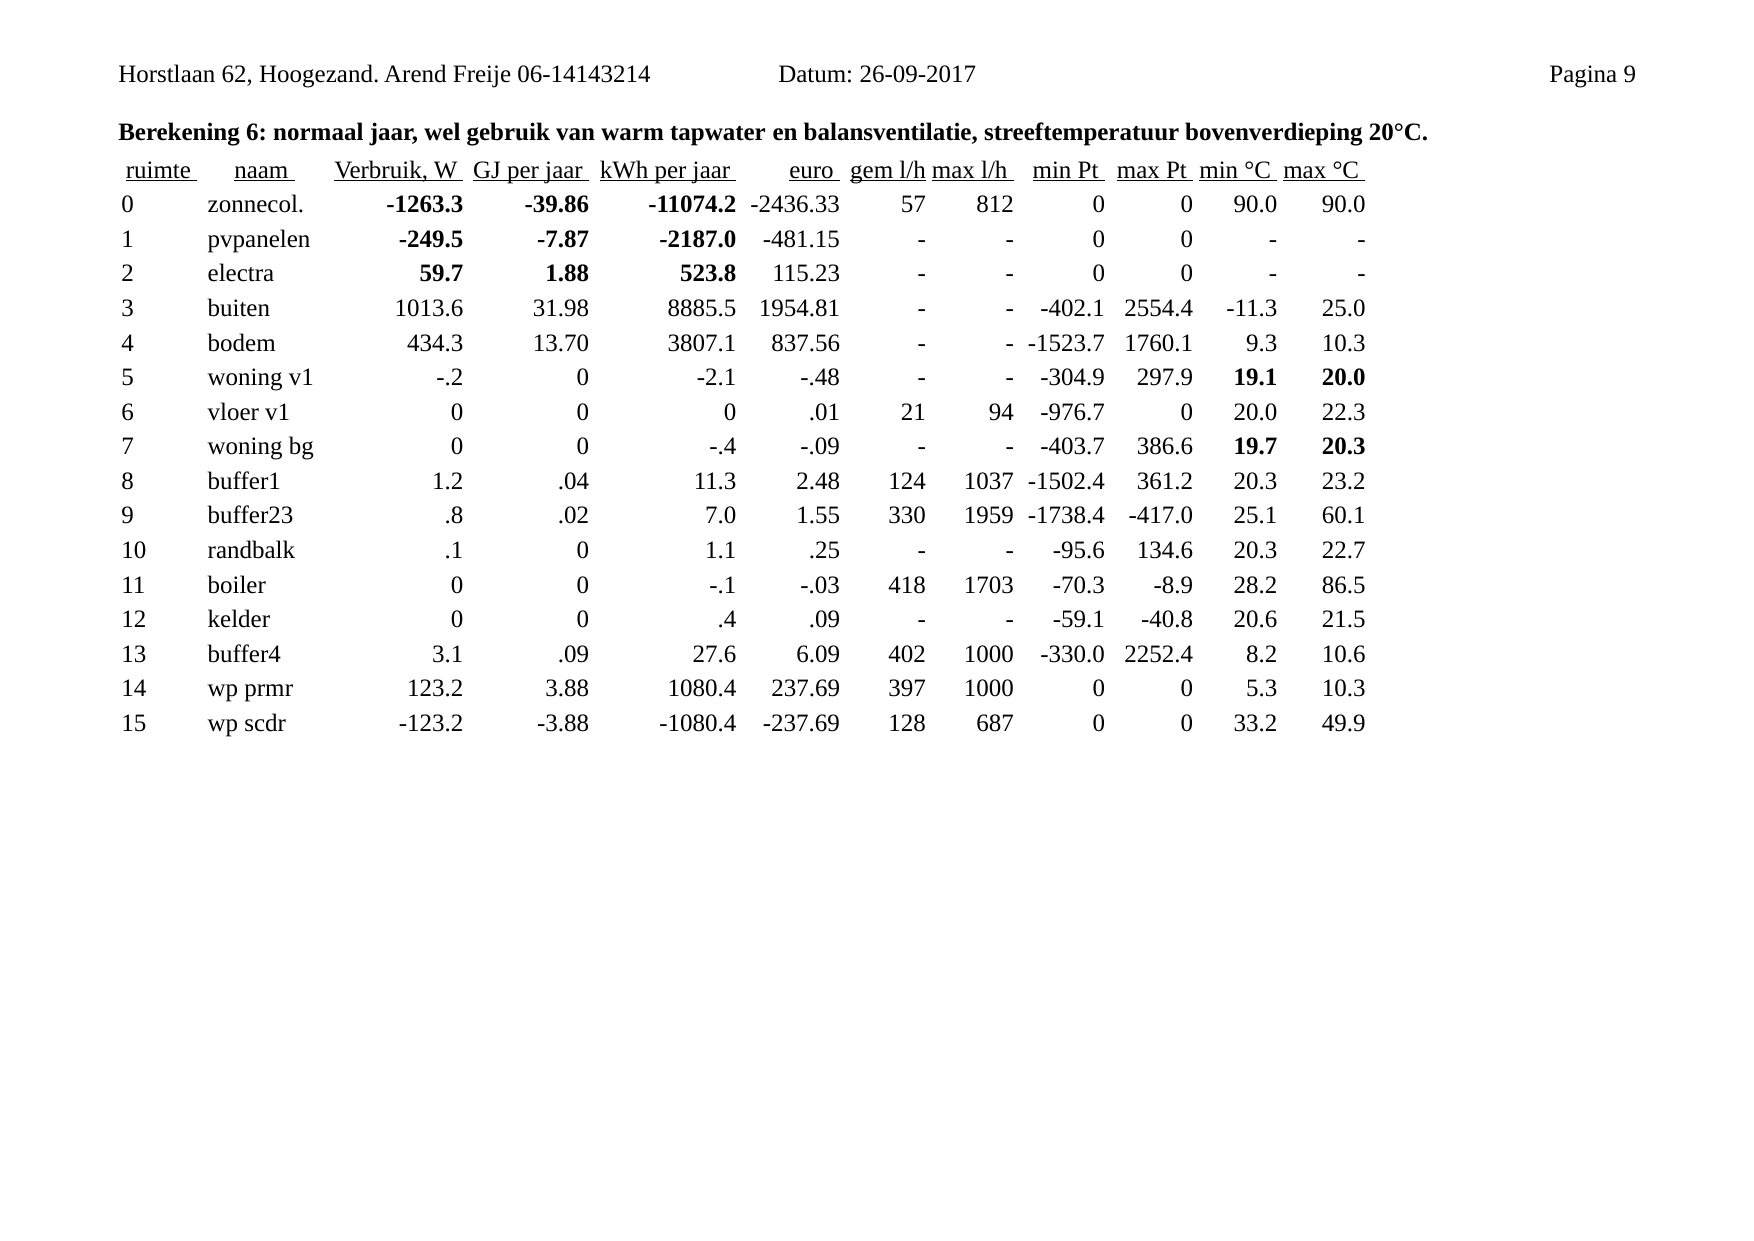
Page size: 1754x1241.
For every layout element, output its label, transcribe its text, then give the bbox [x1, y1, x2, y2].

table_cell 1.55 [739, 498, 843, 532]
table_cell 2554.4 [1108, 290, 1196, 325]
table_cell -.4 [592, 429, 739, 463]
table_cell boiler [205, 567, 324, 601]
table_cell 9.3 [1196, 325, 1280, 359]
table_cell 0 [1016, 221, 1107, 256]
table_cell 27.6 [592, 636, 739, 671]
table_cell - [929, 256, 1016, 290]
table_cell - [843, 532, 928, 567]
table_cell 28.2 [1196, 567, 1280, 601]
table_cell 397 [843, 671, 928, 705]
table_cell -2436.33 [739, 186, 843, 221]
table_cell 60.1 [1280, 498, 1368, 532]
table_cell bodem [205, 325, 324, 359]
table_cell -2.1 [592, 359, 739, 394]
table_cell 22.7 [1280, 532, 1368, 567]
table_cell 1.2 [324, 463, 466, 498]
table_cell -1502.4 [1016, 463, 1107, 498]
table_cell 1037 [929, 463, 1016, 498]
table_cell .4 [592, 601, 739, 636]
table_cell woning bg [205, 429, 324, 463]
table_cell -330.0 [1016, 636, 1107, 671]
table_header min °C [1196, 152, 1280, 186]
table_cell -417.0 [1108, 498, 1196, 532]
table_cell -11074.2 [592, 186, 739, 221]
table_cell .09 [466, 636, 592, 671]
table_cell -403.7 [1016, 429, 1107, 463]
table_cell 523.8 [592, 256, 739, 290]
table_cell 23.2 [1280, 463, 1368, 498]
table_cell 0 [1016, 705, 1107, 740]
table_cell -237.69 [739, 705, 843, 740]
table_cell 21 [843, 394, 928, 428]
table_cell 3 [118, 290, 204, 325]
table_cell vloer v1 [205, 394, 324, 428]
table_cell - [843, 359, 928, 394]
table_cell 128 [843, 705, 928, 740]
table_cell -304.9 [1016, 359, 1107, 394]
table_cell 0 [1108, 671, 1196, 705]
table_cell 25.0 [1280, 290, 1368, 325]
table_cell - [843, 429, 928, 463]
table_cell 0 [324, 394, 466, 428]
table_cell 0 [1108, 705, 1196, 740]
table_cell -1080.4 [592, 705, 739, 740]
table_header ruimte [118, 152, 204, 186]
table_cell -1738.4 [1016, 498, 1107, 532]
table_cell 3.1 [324, 636, 466, 671]
table_cell 25.1 [1196, 498, 1280, 532]
table_header Verbruik, W [324, 152, 466, 186]
table_cell -95.6 [1016, 532, 1107, 567]
table_cell 11 [118, 567, 204, 601]
table_cell - [843, 256, 928, 290]
table_cell 20.3 [1280, 429, 1368, 463]
table_cell 0 [466, 532, 592, 567]
table_cell 20.0 [1196, 394, 1280, 428]
table_cell 15 [118, 705, 204, 740]
table_header gem l/h [843, 152, 928, 186]
table_cell 6.09 [739, 636, 843, 671]
table_cell 687 [929, 705, 1016, 740]
table_cell -3.88 [466, 705, 592, 740]
table_cell randbalk [205, 532, 324, 567]
table_cell 386.6 [1108, 429, 1196, 463]
table_cell 9 [118, 498, 204, 532]
table_cell 0 [466, 567, 592, 601]
table_cell wp prmr [205, 671, 324, 705]
table_cell -11.3 [1196, 290, 1280, 325]
table_cell -7.87 [466, 221, 592, 256]
table_cell 8 [118, 463, 204, 498]
table_cell 812 [929, 186, 1016, 221]
table_cell 134.6 [1108, 532, 1196, 567]
table_header euro [739, 152, 843, 186]
table_header min Pt [1016, 152, 1107, 186]
table_cell -2187.0 [592, 221, 739, 256]
table_cell 115.23 [739, 256, 843, 290]
table_cell -481.15 [739, 221, 843, 256]
table_cell - [1196, 256, 1280, 290]
table_cell 0 [1108, 221, 1196, 256]
table_cell 90.0 [1196, 186, 1280, 221]
table_cell 0 [466, 429, 592, 463]
table_cell 1.1 [592, 532, 739, 567]
table_cell 0 [592, 394, 739, 428]
table_cell - [843, 221, 928, 256]
table_cell 0 [324, 601, 466, 636]
table_cell - [1196, 221, 1280, 256]
table_cell -402.1 [1016, 290, 1107, 325]
table_cell 19.1 [1196, 359, 1280, 394]
table_cell 10 [118, 532, 204, 567]
table_cell electra [205, 256, 324, 290]
table_cell zonnecol. [205, 186, 324, 221]
table_cell 20.3 [1196, 532, 1280, 567]
table_cell 20.0 [1280, 359, 1368, 394]
table_cell - [929, 290, 1016, 325]
table_cell .8 [324, 498, 466, 532]
table_cell 8.2 [1196, 636, 1280, 671]
table_cell -.09 [739, 429, 843, 463]
table_cell 123.2 [324, 671, 466, 705]
table_cell buffer23 [205, 498, 324, 532]
table_cell 3.88 [466, 671, 592, 705]
table_cell 94 [929, 394, 1016, 428]
table_cell 402 [843, 636, 928, 671]
table_cell 5.3 [1196, 671, 1280, 705]
table_cell 90.0 [1280, 186, 1368, 221]
table_cell woning v1 [205, 359, 324, 394]
table_cell 1013.6 [324, 290, 466, 325]
table_cell 0 [1016, 186, 1107, 221]
table_cell - [1280, 221, 1368, 256]
table_cell 0 [118, 186, 204, 221]
table_cell - [929, 601, 1016, 636]
table_cell - [843, 601, 928, 636]
table_cell 10.6 [1280, 636, 1368, 671]
table_cell 2.48 [739, 463, 843, 498]
table_cell 86.5 [1280, 567, 1368, 601]
table_cell -59.1 [1016, 601, 1107, 636]
table_header naam [205, 152, 324, 186]
table_cell 0 [324, 429, 466, 463]
table_cell 2252.4 [1108, 636, 1196, 671]
table_cell - [1280, 256, 1368, 290]
table_cell 8885.5 [592, 290, 739, 325]
table_cell 1760.1 [1108, 325, 1196, 359]
table_cell 5 [118, 359, 204, 394]
table_header kWh per jaar [592, 152, 739, 186]
table_cell 13.70 [466, 325, 592, 359]
table_cell 14 [118, 671, 204, 705]
table_cell 7.0 [592, 498, 739, 532]
table_cell - [929, 325, 1016, 359]
table_cell -249.5 [324, 221, 466, 256]
table_cell 1959 [929, 498, 1016, 532]
table_cell pvpanelen [205, 221, 324, 256]
table_cell 10.3 [1280, 671, 1368, 705]
table_cell 33.2 [1196, 705, 1280, 740]
table_cell 0 [1108, 394, 1196, 428]
table_cell -.03 [739, 567, 843, 601]
table_cell .09 [739, 601, 843, 636]
table_cell 0 [466, 359, 592, 394]
table_cell 1000 [929, 671, 1016, 705]
table_cell 59.7 [324, 256, 466, 290]
table_cell 1954.81 [739, 290, 843, 325]
table_cell 837.56 [739, 325, 843, 359]
table_cell 0 [466, 601, 592, 636]
table_cell buffer4 [205, 636, 324, 671]
table_cell 434.3 [324, 325, 466, 359]
table_cell 57 [843, 186, 928, 221]
table_cell 12 [118, 601, 204, 636]
table_cell 10.3 [1280, 325, 1368, 359]
table_cell -.1 [592, 567, 739, 601]
table_header GJ per jaar [466, 152, 592, 186]
table_cell -976.7 [1016, 394, 1107, 428]
table_cell wp scdr [205, 705, 324, 740]
table_cell .1 [324, 532, 466, 567]
table_cell buffer1 [205, 463, 324, 498]
table_cell 11.3 [592, 463, 739, 498]
table_cell 20.6 [1196, 601, 1280, 636]
table_cell 49.9 [1280, 705, 1368, 740]
table_cell 1.88 [466, 256, 592, 290]
table_cell -1263.3 [324, 186, 466, 221]
table_header max Pt [1108, 152, 1196, 186]
table_cell -70.3 [1016, 567, 1107, 601]
table_header max l/h [929, 152, 1016, 186]
table_cell 297.9 [1108, 359, 1196, 394]
table_cell 13 [118, 636, 204, 671]
table_cell .04 [466, 463, 592, 498]
table_cell 0 [1016, 671, 1107, 705]
table_cell .02 [466, 498, 592, 532]
table_cell 22.3 [1280, 394, 1368, 428]
table_cell - [929, 429, 1016, 463]
table_header max °C [1280, 152, 1368, 186]
table_cell 19.7 [1196, 429, 1280, 463]
table_cell 6 [118, 394, 204, 428]
table_cell 361.2 [1108, 463, 1196, 498]
table_cell 418 [843, 567, 928, 601]
table_cell kelder [205, 601, 324, 636]
table_cell - [929, 359, 1016, 394]
table_cell 1000 [929, 636, 1016, 671]
table_cell 31.98 [466, 290, 592, 325]
table_cell -1523.7 [1016, 325, 1107, 359]
table_cell -39.86 [466, 186, 592, 221]
table_cell 1 [118, 221, 204, 256]
table_cell 7 [118, 429, 204, 463]
table_cell 1080.4 [592, 671, 739, 705]
table_cell -8.9 [1108, 567, 1196, 601]
table_cell 0 [324, 567, 466, 601]
table_cell 330 [843, 498, 928, 532]
table_cell 1703 [929, 567, 1016, 601]
table_cell 0 [1108, 186, 1196, 221]
table_cell -.48 [739, 359, 843, 394]
table_cell 0 [1016, 256, 1107, 290]
table_cell - [929, 532, 1016, 567]
table_cell 20.3 [1196, 463, 1280, 498]
table_cell -40.8 [1108, 601, 1196, 636]
table_cell .25 [739, 532, 843, 567]
table_cell 0 [1108, 256, 1196, 290]
table_cell 237.69 [739, 671, 843, 705]
table_cell 4 [118, 325, 204, 359]
table_cell buiten [205, 290, 324, 325]
table_cell - [843, 325, 928, 359]
table_cell 21.5 [1280, 601, 1368, 636]
table_cell 124 [843, 463, 928, 498]
table_cell - [929, 221, 1016, 256]
table_cell 2 [118, 256, 204, 290]
table_cell -.2 [324, 359, 466, 394]
table_cell .01 [739, 394, 843, 428]
text Berekening 6: normaal jaar, wel gebruik van warm tapwater en balansventilatie, streeftemperatuur bovenverdieping 20°C. [118, 117, 1636, 146]
table_cell 3807.1 [592, 325, 739, 359]
table_cell 0 [466, 394, 592, 428]
table_cell - [843, 290, 928, 325]
table_cell -123.2 [324, 705, 466, 740]
